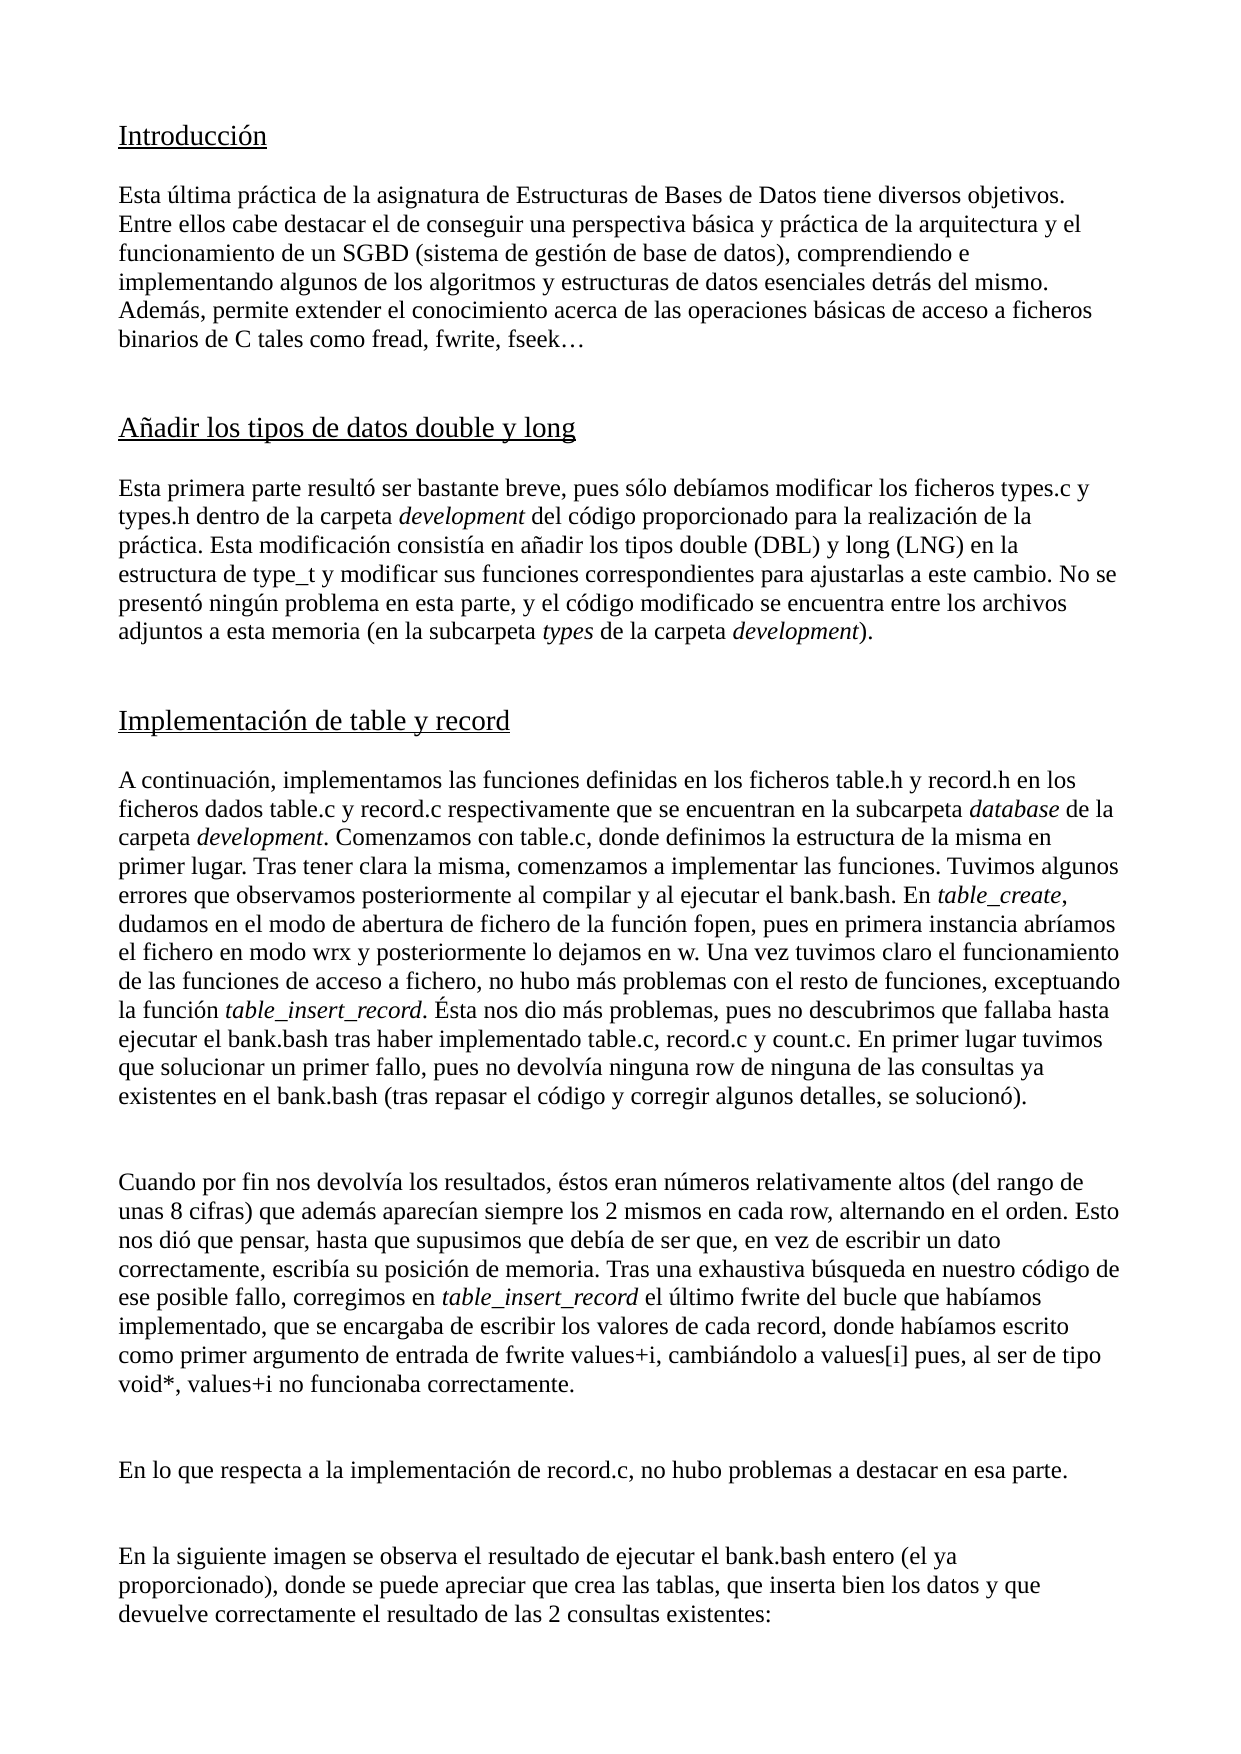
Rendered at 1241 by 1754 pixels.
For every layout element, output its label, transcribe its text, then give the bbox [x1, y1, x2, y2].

text Añadir los tipos de datos double y long [118, 410, 1122, 444]
text Implementación de table y record [118, 703, 1122, 736]
text Introducción [118, 118, 1122, 152]
text Cuando por fin nos devolvía los resultados, éstos eran números relativamente altos (del rango de unas 8 cifras) que además aparecían siempre los 2 mismos en cada row, alternando en el orden. Esto nos dió que pensar, hasta que supusimos que debía de ser que, en vez de escribir un dato correctamente, escribía su posición de memoria. Tras una exhaustiva búsqueda en nuestro código de ese posible fallo, corregimos en table_insert_record el último fwrite del bucle que habíamos implementado, que se encargaba de escribir los valores de cada record, donde habíamos escrito como primer argumento de entrada de fwrite values+i, cambiándolo a values[i] pues, al ser de tipo void*, values+i no funcionaba correctamente. [118, 1167, 1122, 1397]
text En la siguiente imagen se observa el resultado de ejecutar el bank.bash entero (el ya proporcionado), donde se puede apreciar que crea las tablas, que inserta bien los datos y que devuelve correctamente el resultado de las 2 consultas existentes: [118, 1541, 1122, 1627]
text Esta última práctica de la asignatura de Estructuras de Bases de Datos tiene diversos objetivos. Entre ellos cabe destacar el de conseguir una perspectiva básica y práctica de la arquitectura y el funcionamiento de un SGBD (sistema de gestión de base de datos), comprendiendo e implementando algunos de los algoritmos y estructuras de datos esenciales detrás del mismo. Además, permite extender el conocimiento acerca de las operaciones básicas de acceso a ficheros binarios de C tales como fread, fwrite, fseek… [118, 180, 1122, 353]
text A continuación, implementamos las funciones definidas en los ficheros table.h y record.h en los ficheros dados table.c y record.c respectivamente que se encuentran en la subcarpeta database de la carpeta development. Comenzamos con table.c, donde definimos la estructura de la misma en primer lugar. Tras tener clara la misma, comenzamos a implementar las funciones. Tuvimos algunos errores que observamos posteriormente al compilar y al ejecutar el bank.bash. En table_create, dudamos en el modo de abertura de fichero de la función fopen, pues en primera instancia abríamos el fichero en modo wrx y posteriormente lo dejamos en w. Una vez tuvimos claro el funcionamiento de las funciones de acceso a fichero, no hubo más problemas con el resto de funciones, exceptuando la función table_insert_record. Ésta nos dio más problemas, pues no descubrimos que fallaba hasta ejecutar el bank.bash tras haber implementado table.c, record.c y count.c. En primer lugar tuvimos que solucionar un primer fallo, pues no devolvía ninguna row de ninguna de las consultas ya existentes en el bank.bash (tras repasar el código y corregir algunos detalles, se solucionó). [118, 765, 1122, 1110]
text En lo que respecta a la implementación de record.c, no hubo problemas a destacar en esa parte. [118, 1455, 1122, 1484]
text Esta primera parte resultó ser bastante breve, pues sólo debíamos modificar los ficheros types.c y types.h dentro de la carpeta development del código proporcionado para la realización de la práctica. Esta modificación consistía en añadir los tipos double (DBL) y long (LNG) en la estructura de type_t y modificar sus funciones correspondientes para ajustarlas a este cambio. No se presentó ningún problema en esta parte, y el código modificado se encuentra entre los archivos adjuntos a esta memoria (en la subcarpeta types de la carpeta development). [118, 473, 1122, 645]
